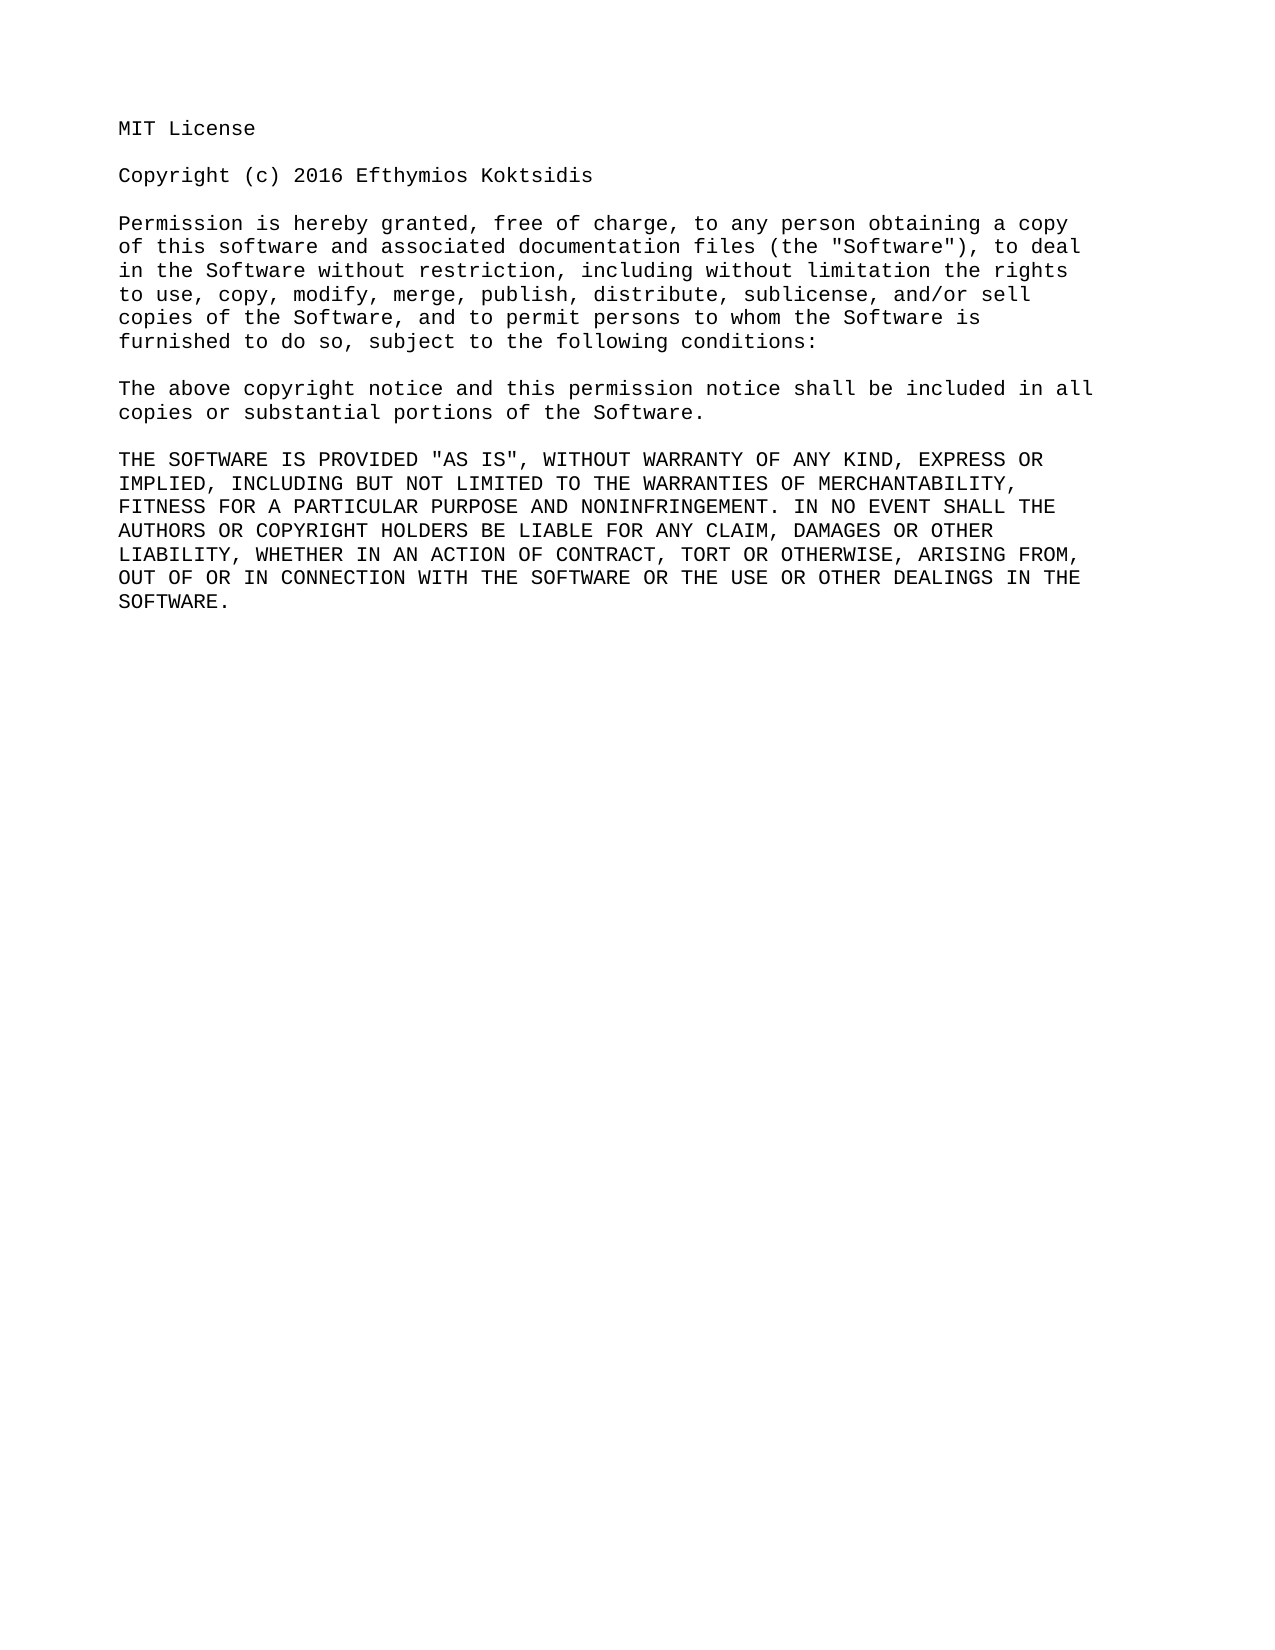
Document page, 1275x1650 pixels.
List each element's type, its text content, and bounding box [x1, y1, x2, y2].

text copies of the Software, and to permit persons to whom the Software is [118, 307, 1157, 331]
text furnished to do so, subject to the following conditions: [118, 331, 1157, 354]
text to use, copy, modify, merge, publish, distribute, sublicense, and/or sell [118, 284, 1157, 307]
text IMPLIED, INCLUDING BUT NOT LIMITED TO THE WARRANTIES OF MERCHANTABILITY, [118, 473, 1157, 496]
text Copyright (c) 2016 Efthymios Koktsidis [118, 165, 1157, 189]
text in the Software without restriction, including without limitation the rights [118, 260, 1157, 284]
text SOFTWARE. [118, 591, 1157, 615]
text Permission is hereby granted, free of charge, to any person obtaining a copy [118, 213, 1157, 236]
text AUTHORS OR COPYRIGHT HOLDERS BE LIABLE FOR ANY CLAIM, DAMAGES OR OTHER [118, 520, 1157, 544]
text THE SOFTWARE IS PROVIDED "AS IS", WITHOUT WARRANTY OF ANY KIND, EXPRESS OR [118, 449, 1157, 473]
text OUT OF OR IN CONNECTION WITH THE SOFTWARE OR THE USE OR OTHER DEALINGS IN THE [118, 567, 1157, 591]
text LIABILITY, WHETHER IN AN ACTION OF CONTRACT, TORT OR OTHERWISE, ARISING FROM, [118, 544, 1157, 567]
text The above copyright notice and this permission notice shall be included in all [118, 378, 1157, 402]
text of this software and associated documentation files (the "Software"), to deal [118, 236, 1157, 260]
text FITNESS FOR A PARTICULAR PURPOSE AND NONINFRINGEMENT. IN NO EVENT SHALL THE [118, 496, 1157, 520]
text copies or substantial portions of the Software. [118, 402, 1157, 426]
text MIT License [118, 118, 1157, 142]
